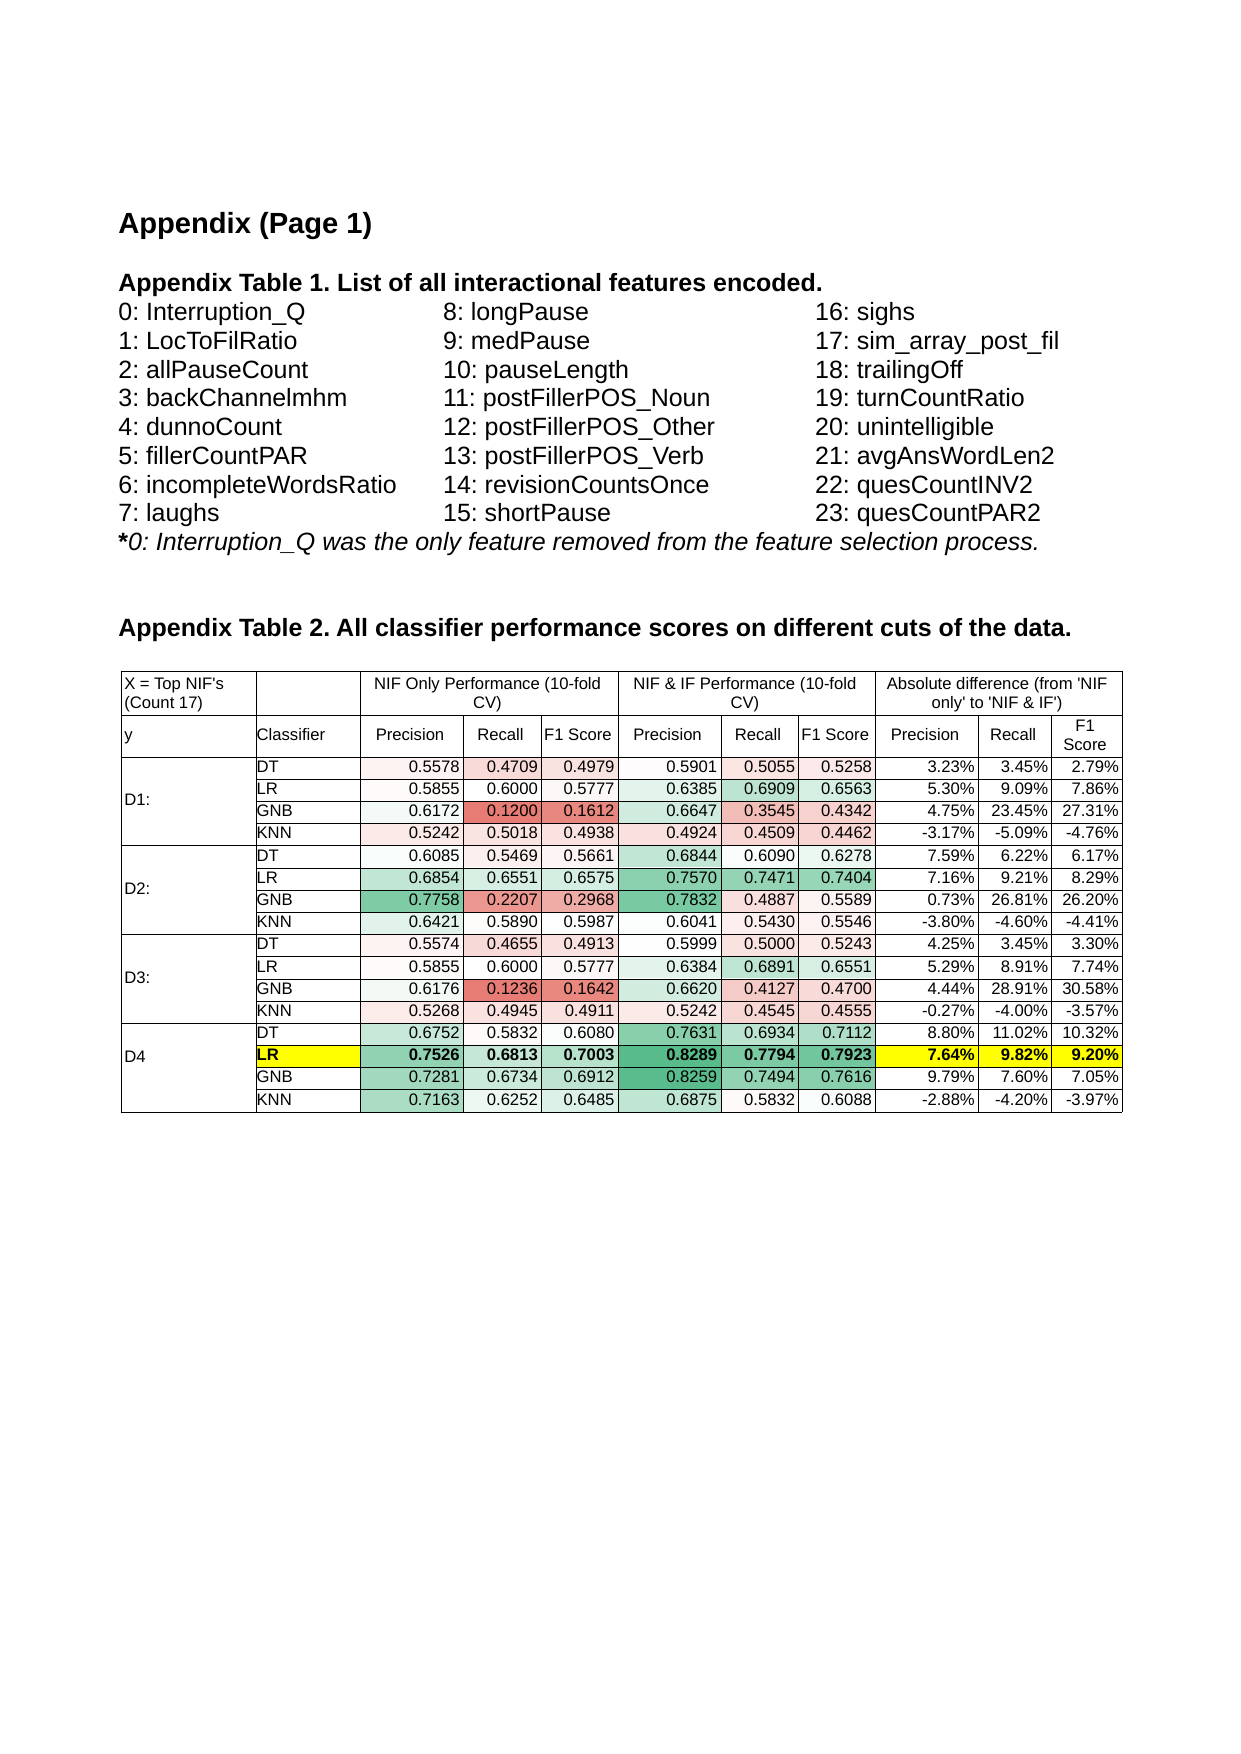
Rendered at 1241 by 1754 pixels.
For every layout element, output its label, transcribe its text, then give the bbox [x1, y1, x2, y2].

table_cell LR [257, 869, 360, 890]
table_cell KNN [257, 913, 360, 934]
table_cell 0.7570 [619, 869, 721, 890]
table_cell 0.6875 [619, 1090, 721, 1112]
table_cell D1: [122, 758, 256, 845]
table_cell 0.1236 [464, 980, 541, 1001]
table_cell 0.6575 [542, 869, 618, 890]
table_cell 7.16% [876, 869, 978, 890]
table_cell 7.59% [876, 846, 978, 867]
table_cell 27.31% [1052, 802, 1122, 823]
table_cell 23.45% [979, 802, 1051, 823]
table_cell 0.6752 [361, 1024, 463, 1045]
table_cell 0.5661 [542, 846, 618, 867]
table_cell 0.5055 [722, 758, 798, 779]
table_cell 0.73% [876, 891, 978, 912]
table_cell 3.45% [979, 935, 1051, 956]
table_cell 0.5832 [722, 1090, 798, 1112]
table_cell 0.4700 [799, 980, 875, 1001]
table_cell -3.80% [876, 913, 978, 934]
table_cell 0.4709 [464, 758, 541, 779]
table_cell 0.1200 [464, 802, 541, 823]
table_cell F1 Score [542, 716, 618, 757]
table_cell 0.5430 [722, 913, 798, 934]
table_cell 11: postFillerPOS_Noun [443, 384, 815, 412]
table_cell 10: pauseLength [443, 355, 815, 383]
table_cell 0.7631 [619, 1024, 721, 1045]
table_cell 0.7758 [361, 891, 463, 912]
table_cell 0.6000 [464, 957, 541, 978]
table_cell 0.6485 [542, 1090, 618, 1112]
table_cell 0.5578 [361, 758, 463, 779]
table_cell LR [257, 957, 360, 978]
table_header 16: sighs [815, 297, 1122, 326]
table_cell 0.7163 [361, 1090, 463, 1112]
table_cell 0.6620 [619, 980, 721, 1001]
table_cell 2.79% [1052, 758, 1122, 779]
table_cell 0.5546 [799, 913, 875, 934]
table_cell 0.6080 [542, 1024, 618, 1045]
table_cell 7.60% [979, 1068, 1051, 1089]
table_cell 0.5243 [799, 935, 875, 956]
table_cell 0.5987 [542, 913, 618, 934]
table_cell 6.22% [979, 846, 1051, 867]
table_cell D3: [122, 935, 256, 1023]
table_cell -3.97% [1052, 1090, 1122, 1112]
table_cell GNB [257, 891, 360, 912]
table_cell 30.58% [1052, 980, 1122, 1001]
table_cell 0.7526 [361, 1046, 463, 1067]
table_cell 10.32% [1052, 1024, 1122, 1045]
table_cell -3.17% [876, 824, 978, 845]
table_header [257, 672, 360, 715]
table_cell 0.5242 [619, 1002, 721, 1023]
table_cell 0.5469 [464, 846, 541, 867]
table_header NIF Only Performance (10-fold CV) [361, 672, 618, 715]
table_cell Recall [722, 716, 798, 757]
table_cell 0.7794 [722, 1046, 798, 1067]
table_cell 23: quesCountPAR2 [815, 499, 1122, 527]
table_header Absolute difference (from 'NIF only' to 'NIF & IF') [876, 672, 1122, 715]
table_cell 0.5000 [722, 935, 798, 956]
table_cell 15: shortPause [443, 499, 815, 527]
table_cell 0.7616 [799, 1068, 875, 1089]
table_cell 6: incompleteWordsRatio [118, 470, 443, 498]
table_cell LR [257, 780, 360, 801]
table_cell 4: dunnoCount [118, 412, 443, 441]
table_cell 0.5589 [799, 891, 875, 912]
table_cell 0.6813 [464, 1046, 541, 1067]
table_cell 21: avgAnsWordLen2 [815, 441, 1122, 470]
table_cell 6.17% [1052, 846, 1122, 867]
table_cell 9.79% [876, 1068, 978, 1089]
table_cell Recall [464, 716, 541, 757]
table_cell 0.6172 [361, 802, 463, 823]
table_cell 9.09% [979, 780, 1051, 801]
table_cell 0.7494 [722, 1068, 798, 1089]
text Appendix Table 2. All classifier performance scores on different cuts of the data. [118, 613, 1122, 642]
table_cell 0.5855 [361, 780, 463, 801]
table_cell 0.4127 [722, 980, 798, 1001]
table_cell 0.3545 [722, 802, 798, 823]
table_cell 2: allPauseCount [118, 355, 443, 383]
table_cell 0.6551 [464, 869, 541, 890]
table_cell 0.6734 [464, 1068, 541, 1089]
table_cell 9.21% [979, 869, 1051, 890]
table_cell 0.7404 [799, 869, 875, 890]
table_cell 0.6934 [722, 1024, 798, 1045]
table_cell 8.80% [876, 1024, 978, 1045]
table_cell 0.5901 [619, 758, 721, 779]
table_cell 5.30% [876, 780, 978, 801]
table_cell 9.82% [979, 1046, 1051, 1067]
table_cell 0.6041 [619, 913, 721, 934]
table_header X = Top NIF's (Count 17) [122, 672, 256, 715]
table_cell 0.5777 [542, 780, 618, 801]
table_cell 0.5018 [464, 824, 541, 845]
table_cell 1: LocToFilRatio [118, 326, 443, 355]
table_cell 9.20% [1052, 1046, 1122, 1067]
table_cell 0.4938 [542, 824, 618, 845]
table_cell 0.6176 [361, 980, 463, 1001]
table_cell D2: [122, 846, 256, 934]
table_cell 0.4545 [722, 1002, 798, 1023]
table_cell D4 [122, 1024, 256, 1112]
table_cell 0.5832 [464, 1024, 541, 1045]
table_cell 0.6844 [619, 846, 721, 867]
table_cell 0.4913 [542, 935, 618, 956]
table_cell 17: sim_array_post_fil [815, 326, 1122, 355]
table_cell 0.1612 [542, 802, 618, 823]
table_cell 0.6647 [619, 802, 721, 823]
table_cell 0.4945 [464, 1002, 541, 1023]
table_cell Recall [979, 716, 1051, 757]
table_cell 7.64% [876, 1046, 978, 1067]
table_cell 0.6088 [799, 1090, 875, 1112]
table_cell 0.6909 [722, 780, 798, 801]
table_cell 0.7281 [361, 1068, 463, 1089]
table_cell 14: revisionCountsOnce [443, 470, 815, 498]
table_cell KNN [257, 1002, 360, 1023]
table_cell Precision [619, 716, 721, 757]
table_cell 0.7003 [542, 1046, 618, 1067]
table_cell GNB [257, 980, 360, 1001]
table_cell -5.09% [979, 824, 1051, 845]
table_cell -4.00% [979, 1002, 1051, 1023]
table_cell 4.75% [876, 802, 978, 823]
text Appendix (Page 1) [118, 206, 1122, 240]
table_cell 0.6384 [619, 957, 721, 978]
table_cell 0.6854 [361, 869, 463, 890]
table_cell KNN [257, 1090, 360, 1112]
table_cell 7: laughs [118, 499, 443, 527]
table_cell 0.6278 [799, 846, 875, 867]
table_header 8: longPause [443, 297, 815, 326]
table_cell 28.91% [979, 980, 1051, 1001]
table_cell 20: unintelligible [815, 412, 1122, 441]
table_cell -2.88% [876, 1090, 978, 1112]
table_header NIF & IF Performance (10-fold CV) [619, 672, 875, 715]
table_cell 12: postFillerPOS_Other [443, 412, 815, 441]
table_cell 3.23% [876, 758, 978, 779]
table_cell 0.6085 [361, 846, 463, 867]
table_cell 0.5574 [361, 935, 463, 956]
table_cell 0.6000 [464, 780, 541, 801]
table_cell 7.05% [1052, 1068, 1122, 1089]
table_cell 0.4342 [799, 802, 875, 823]
text Appendix Table 1. List of all interactional features encoded. [118, 268, 1122, 297]
table_cell -4.41% [1052, 913, 1122, 934]
table_cell 4.25% [876, 935, 978, 956]
table_cell 0.4655 [464, 935, 541, 956]
table_cell -4.76% [1052, 824, 1122, 845]
text *0: Interruption_Q was the only feature removed from the feature selection process. [118, 527, 1122, 556]
table_cell 7.86% [1052, 780, 1122, 801]
table_cell 0.4924 [619, 824, 721, 845]
table_cell 3: backChannelmhm [118, 384, 443, 412]
table_cell GNB [257, 802, 360, 823]
table_cell 0.2968 [542, 891, 618, 912]
table_cell DT [257, 1024, 360, 1045]
table_cell -4.20% [979, 1090, 1051, 1112]
table_cell 3.30% [1052, 935, 1122, 956]
table_cell F1 Score [799, 716, 875, 757]
table_cell 8.91% [979, 957, 1051, 978]
table_cell 26.20% [1052, 891, 1122, 912]
table_cell Precision [876, 716, 978, 757]
table_cell 0.6563 [799, 780, 875, 801]
table_cell 0.8259 [619, 1068, 721, 1089]
table_cell 0.5242 [361, 824, 463, 845]
table_cell F1 Score [1052, 716, 1122, 757]
table_cell GNB [257, 1068, 360, 1089]
table_cell 0.4462 [799, 824, 875, 845]
table_cell DT [257, 935, 360, 956]
table_cell 0.4509 [722, 824, 798, 845]
table_cell 8.29% [1052, 869, 1122, 890]
table_cell -3.57% [1052, 1002, 1122, 1023]
table_cell 0.5890 [464, 913, 541, 934]
table_cell 0.4979 [542, 758, 618, 779]
table_cell 0.4555 [799, 1002, 875, 1023]
table_cell 5: fillerCountPAR [118, 441, 443, 470]
table_cell 0.7112 [799, 1024, 875, 1045]
table_cell 9: medPause [443, 326, 815, 355]
table_cell 0.7471 [722, 869, 798, 890]
table_cell 0.5268 [361, 1002, 463, 1023]
table_cell DT [257, 846, 360, 867]
table_cell Precision [361, 716, 463, 757]
table_cell LR [257, 1046, 360, 1067]
table_cell -0.27% [876, 1002, 978, 1023]
table_cell 0.5999 [619, 935, 721, 956]
table_cell 11.02% [979, 1024, 1051, 1045]
table_cell 0.7923 [799, 1046, 875, 1067]
table_cell 0.4911 [542, 1002, 618, 1023]
table_cell 13: postFillerPOS_Verb [443, 441, 815, 470]
table_cell 0.5258 [799, 758, 875, 779]
table_cell 0.6252 [464, 1090, 541, 1112]
table_cell 0.6385 [619, 780, 721, 801]
table_cell 26.81% [979, 891, 1051, 912]
table_cell -4.60% [979, 913, 1051, 934]
table_cell 0.6090 [722, 846, 798, 867]
table_header 0: Interruption_Q [118, 297, 443, 326]
table_cell KNN [257, 824, 360, 845]
table_cell 4.44% [876, 980, 978, 1001]
table_cell 0.6891 [722, 957, 798, 978]
table_cell 0.5777 [542, 957, 618, 978]
table_cell 0.6421 [361, 913, 463, 934]
table_cell 22: quesCountINV2 [815, 470, 1122, 498]
table_cell Classifier [257, 716, 360, 757]
table_cell 0.5855 [361, 957, 463, 978]
table_cell 18: trailingOff [815, 355, 1122, 383]
table_cell 5.29% [876, 957, 978, 978]
table_cell y [122, 716, 256, 757]
table_cell 0.8289 [619, 1046, 721, 1067]
table_cell DT [257, 758, 360, 779]
table_cell 7.74% [1052, 957, 1122, 978]
table_cell 0.4887 [722, 891, 798, 912]
table_cell 0.1642 [542, 980, 618, 1001]
table_cell 3.45% [979, 758, 1051, 779]
table_cell 0.6551 [799, 957, 875, 978]
table_cell 0.7832 [619, 891, 721, 912]
table_cell 0.2207 [464, 891, 541, 912]
table_cell 0.6912 [542, 1068, 618, 1089]
table_cell 19: turnCountRatio [815, 384, 1122, 412]
